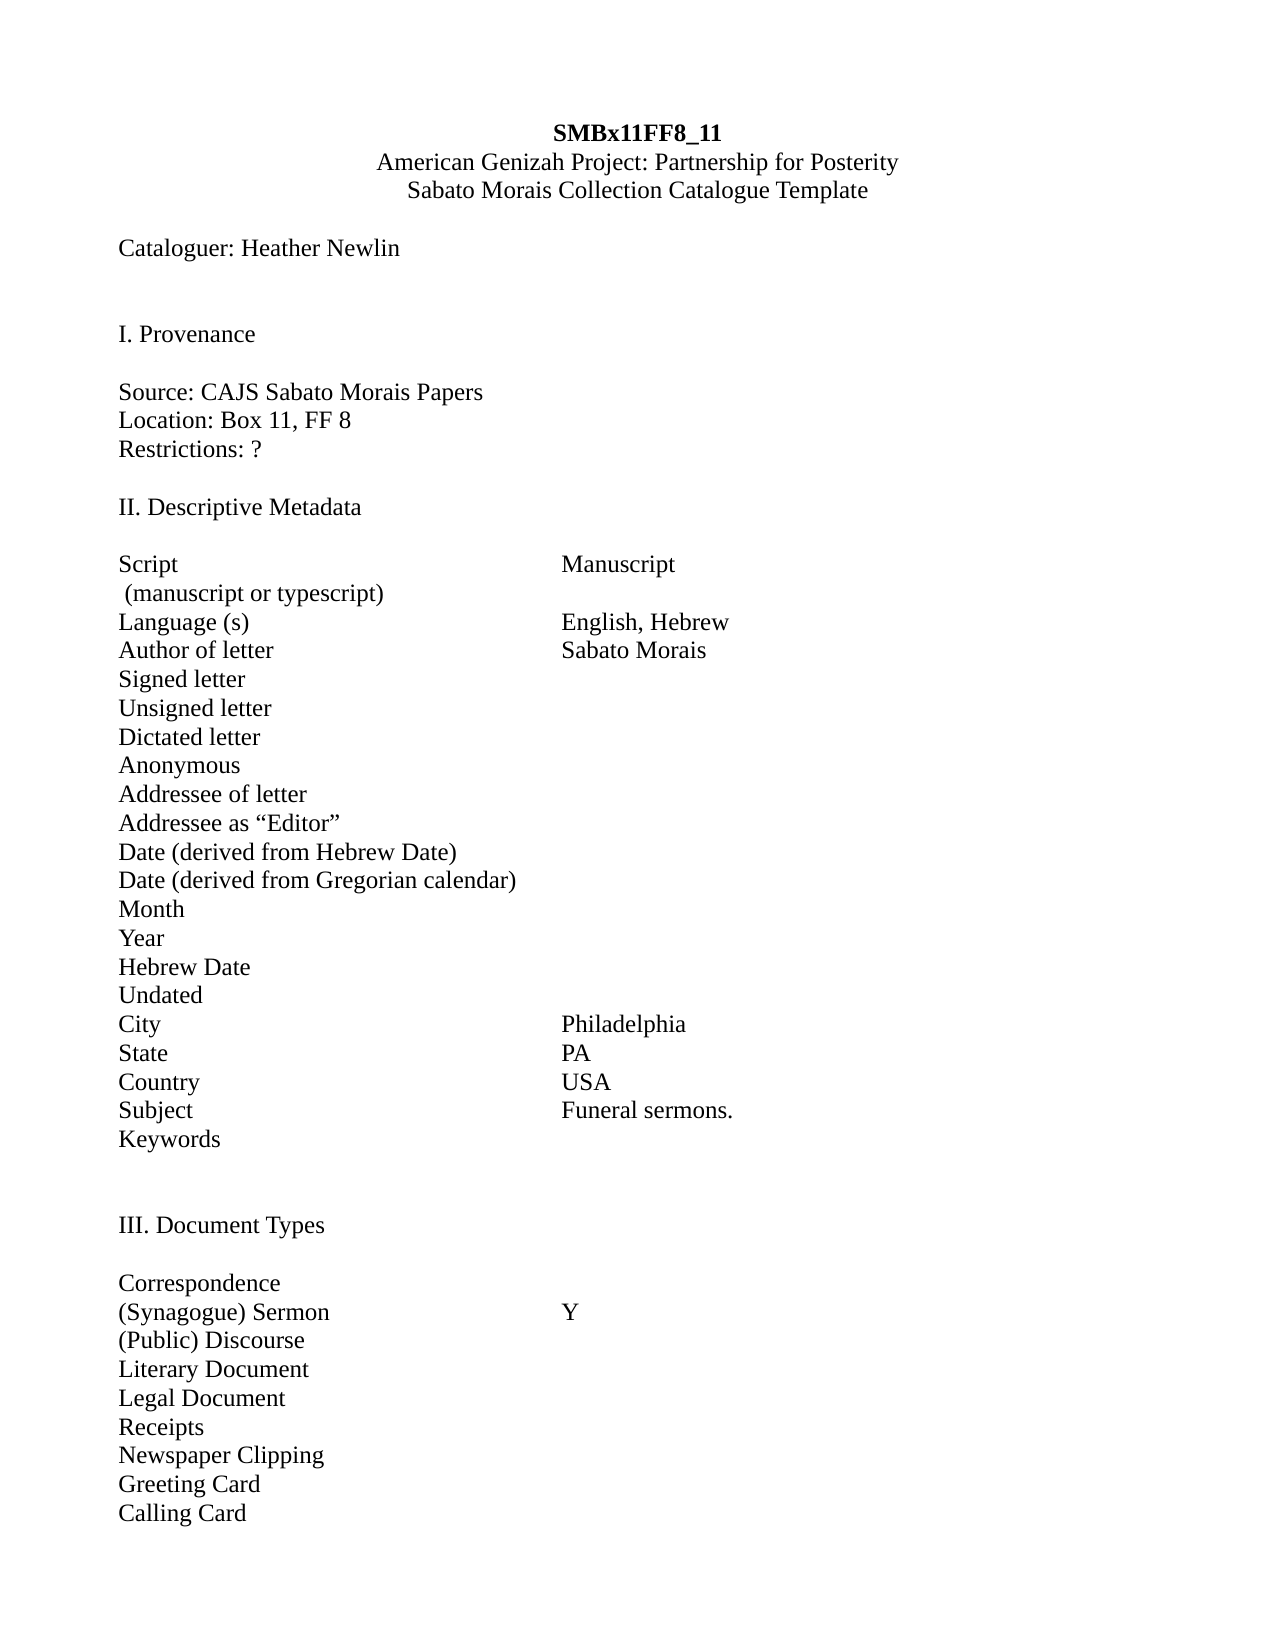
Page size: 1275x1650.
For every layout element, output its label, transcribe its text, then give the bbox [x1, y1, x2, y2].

text (Synagogue) Sermon Y [118, 1297, 1157, 1326]
text Receipts [118, 1412, 1157, 1441]
text American Genizah Project: Partnership for Posterity [118, 147, 1157, 176]
text Calling Card [118, 1498, 1157, 1527]
text Language (s) English, Hebrew [118, 607, 1157, 636]
text Date (derived from Hebrew Date) [118, 837, 1157, 866]
text Subject Funeral sermons. [118, 1096, 1157, 1124]
text Addressee as “Editor” [118, 808, 1157, 837]
text Hebrew Date [118, 952, 1157, 981]
text Signed letter [118, 664, 1157, 693]
text Cataloguer: Heather Newlin [118, 233, 1157, 262]
text Country USA [118, 1067, 1157, 1096]
text (manuscript or typescript) [118, 578, 1157, 607]
text II. Descriptive Metadata [118, 492, 1157, 521]
text Year [118, 923, 1157, 952]
text Author of letter Sabato Morais [118, 636, 1157, 664]
text Literary Document [118, 1354, 1157, 1383]
text Undated [118, 981, 1157, 1009]
text I. Provenance [118, 319, 1157, 348]
text Dictated letter [118, 722, 1157, 751]
text Newspaper Clipping [118, 1441, 1157, 1469]
text Restrictions: ? [118, 434, 1157, 463]
text (Public) Discourse [118, 1326, 1157, 1354]
text Keywords [118, 1124, 1157, 1153]
text Source: CAJS Sabato Morais Papers [118, 377, 1157, 406]
text Addressee of letter [118, 779, 1157, 808]
text State PA [118, 1038, 1157, 1067]
text Script Manuscript [118, 549, 1157, 578]
text Location: Box 11, FF 8 [118, 406, 1157, 434]
text Month [118, 894, 1157, 923]
text City Philadelphia [118, 1009, 1157, 1038]
text Anonymous [118, 751, 1157, 779]
text Correspondence [118, 1268, 1157, 1297]
text Unsigned letter [118, 693, 1157, 722]
text Legal Document [118, 1383, 1157, 1412]
text SMBx11FF8_11 [118, 118, 1157, 147]
text Greeting Card [118, 1469, 1157, 1498]
text Date (derived from Gregorian calendar) [118, 866, 1157, 894]
text III. Document Types [118, 1211, 1157, 1239]
text Sabato Morais Collection Catalogue Template [118, 176, 1157, 204]
